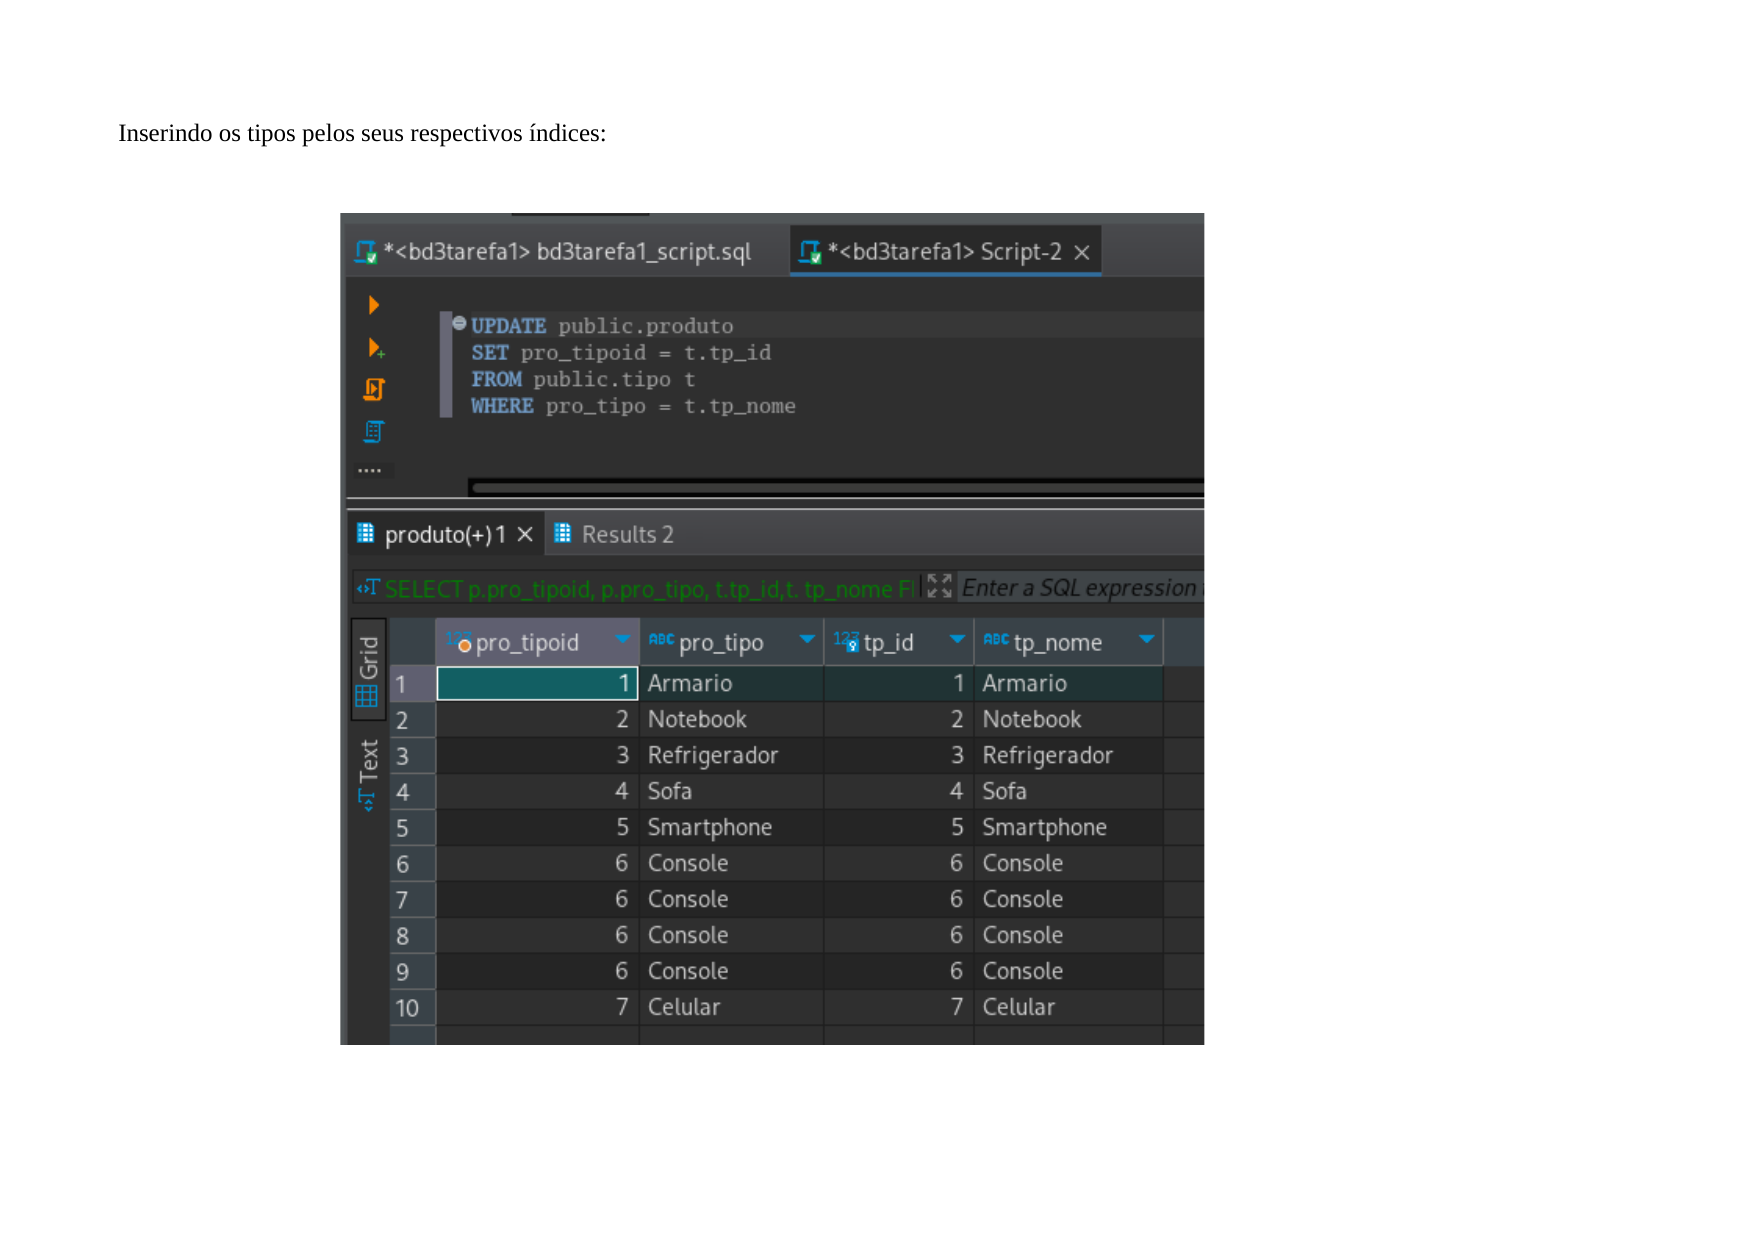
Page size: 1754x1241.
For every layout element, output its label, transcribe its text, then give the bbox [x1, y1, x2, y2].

picture [340, 213, 1205, 1045]
text Inserindo os tipos pelos seus respectivos índices: [118, 118, 1636, 147]
